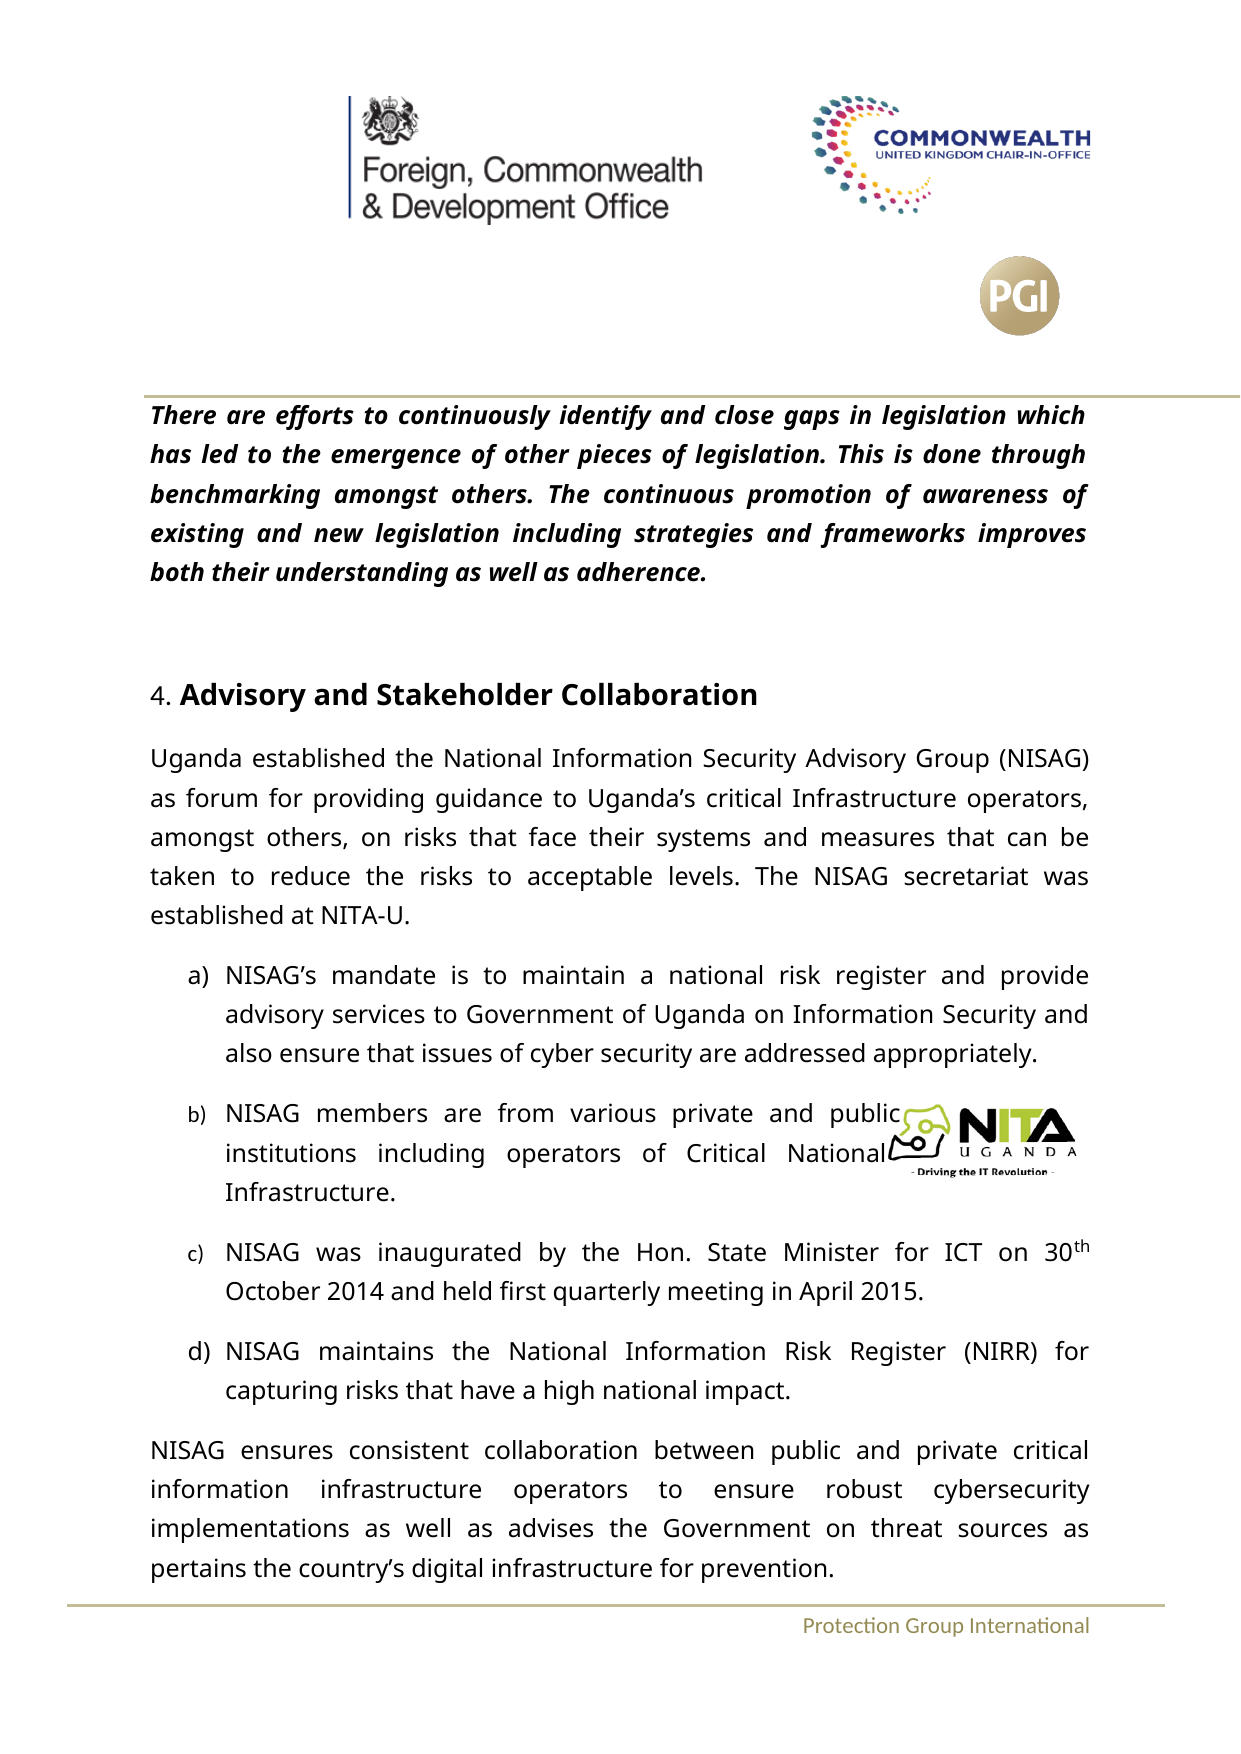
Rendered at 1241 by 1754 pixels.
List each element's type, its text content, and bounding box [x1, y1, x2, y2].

list Advisory and Stakeholder Collaboration [150, 675, 1090, 714]
text NISAG ensures consistent collaboration between public and private critical information infrastructure operators to ensure robust cybersecurity implementations as well as advises the Government on threat sources as pertains the country’s digital infrastructure for prevention. [150, 1433, 1090, 1584]
text There are efforts to continuously identify and close gaps in legislation which has led to the emergence of other pieces of legislation. This is done through benchmarking amongst others. The continuous promotion of awareness of existing and new legislation including strategies and frameworks improves both their understanding as well as adherence. [150, 398, 1090, 589]
text Uganda established the National Information Security Advisory Group (NISAG) as forum for providing guidance to Uganda’s critical Infrastructure operators, amongst others, on risks that face their systems and measures that can be taken to reduce the risks to acceptable levels. The NISAG secretariat was established at NITA-U. [150, 741, 1090, 932]
list NISAG’s mandate is to maintain a national risk register and provide advisory services to Government of Uganda on Information Security and also ensure that issues of cyber security are addressed appropriately. [187, 958, 1090, 1070]
list NISAG was inaugurated by the Hon. State Minister for ICT on 30th October 2014 and held first quarterly meeting in April 2015. [187, 1234, 1090, 1308]
list NISAG maintains the National Information Risk Register (NIRR) for capturing risks that have a high national impact. [187, 1334, 1090, 1407]
list NISAG members are from various private and public institutions including operators of Critical National Infrastructure. [187, 1096, 1090, 1208]
